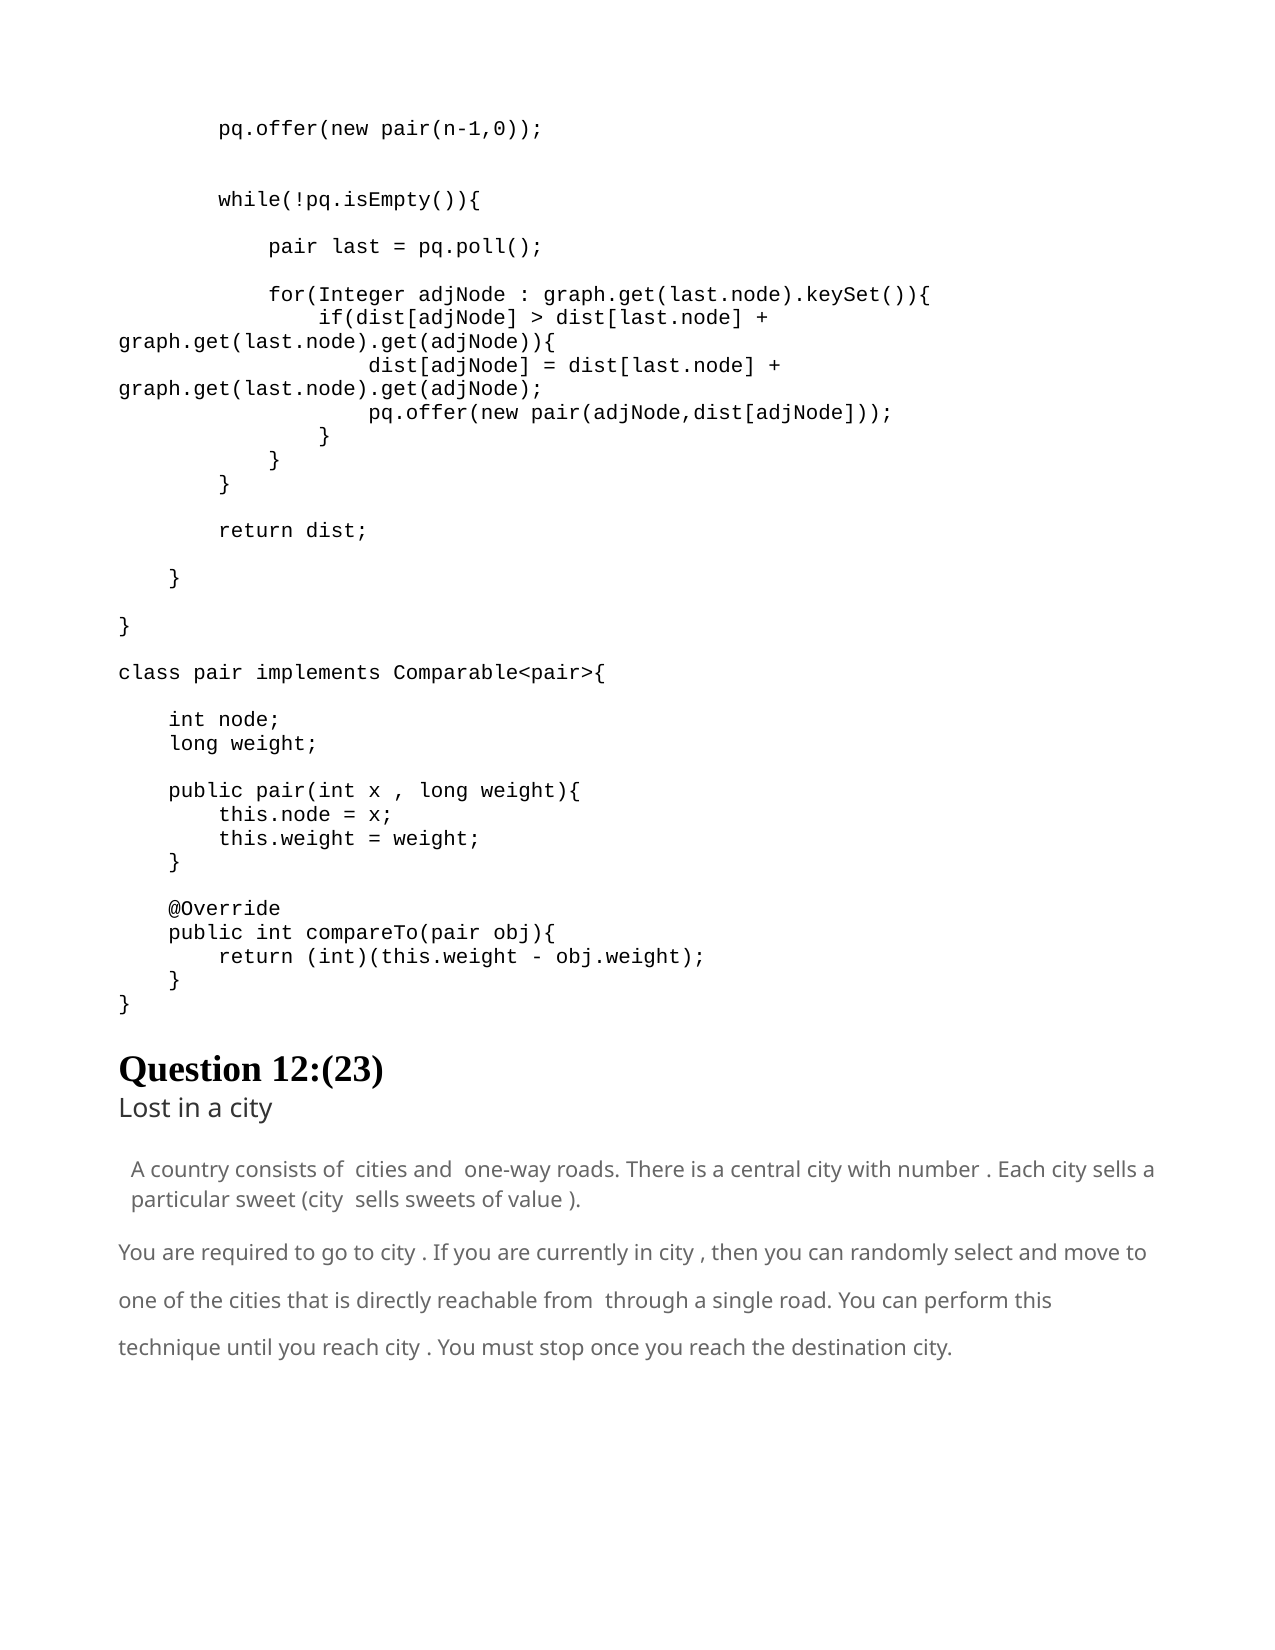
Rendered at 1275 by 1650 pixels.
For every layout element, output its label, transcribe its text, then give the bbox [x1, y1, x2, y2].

text long weight; [118, 733, 1157, 757]
text if(dist[adjNode] > dist[last.node] + graph.get(last.node).get(adjNode)){ [118, 307, 1157, 354]
text int node; [118, 709, 1157, 733]
text @Override [118, 898, 1157, 922]
text public pair(int x , long weight){ [118, 780, 1157, 804]
text pair last = pq.poll(); [118, 236, 1157, 260]
text class pair implements Comparable<pair>{ [118, 662, 1157, 686]
text return dist; [118, 520, 1157, 544]
text You are required to go to city . If you are currently in city , then you can randomly select and move to one of the cities that is directly reachable from through a single road. You can perform this technique until you reach city . You must stop once you reach the destination city. [118, 1237, 1157, 1362]
text this.node = x; [118, 804, 1157, 827]
text this.weight = weight; [118, 827, 1157, 851]
text return (int)(this.weight - obj.weight); [118, 946, 1157, 969]
text } [118, 993, 1157, 1017]
text } [118, 449, 1157, 473]
text } [118, 426, 1157, 449]
text } [118, 473, 1157, 496]
text } [118, 615, 1157, 638]
text } [118, 567, 1157, 591]
text public int compareTo(pair obj){ [118, 922, 1157, 946]
text } [118, 969, 1157, 993]
text dist[adjNode] = dist[last.node] + graph.get(last.node).get(adjNode); [118, 354, 1157, 402]
text A country consists of cities and one-way roads. There is a central city with number . Each city sells a particular sweet (city sells sweets of value ). [131, 1125, 1157, 1214]
text } [118, 851, 1157, 875]
text pq.offer(new pair(n-1,0)); [118, 118, 1157, 142]
text Lost in a city [118, 1089, 1157, 1125]
text pq.offer(new pair(adjNode,dist[adjNode])); [118, 402, 1157, 426]
text Question 12:(23) [118, 1046, 1157, 1089]
text for(Integer adjNode : graph.get(last.node).keySet()){ [118, 284, 1157, 307]
text while(!pq.isEmpty()){ [118, 189, 1157, 213]
